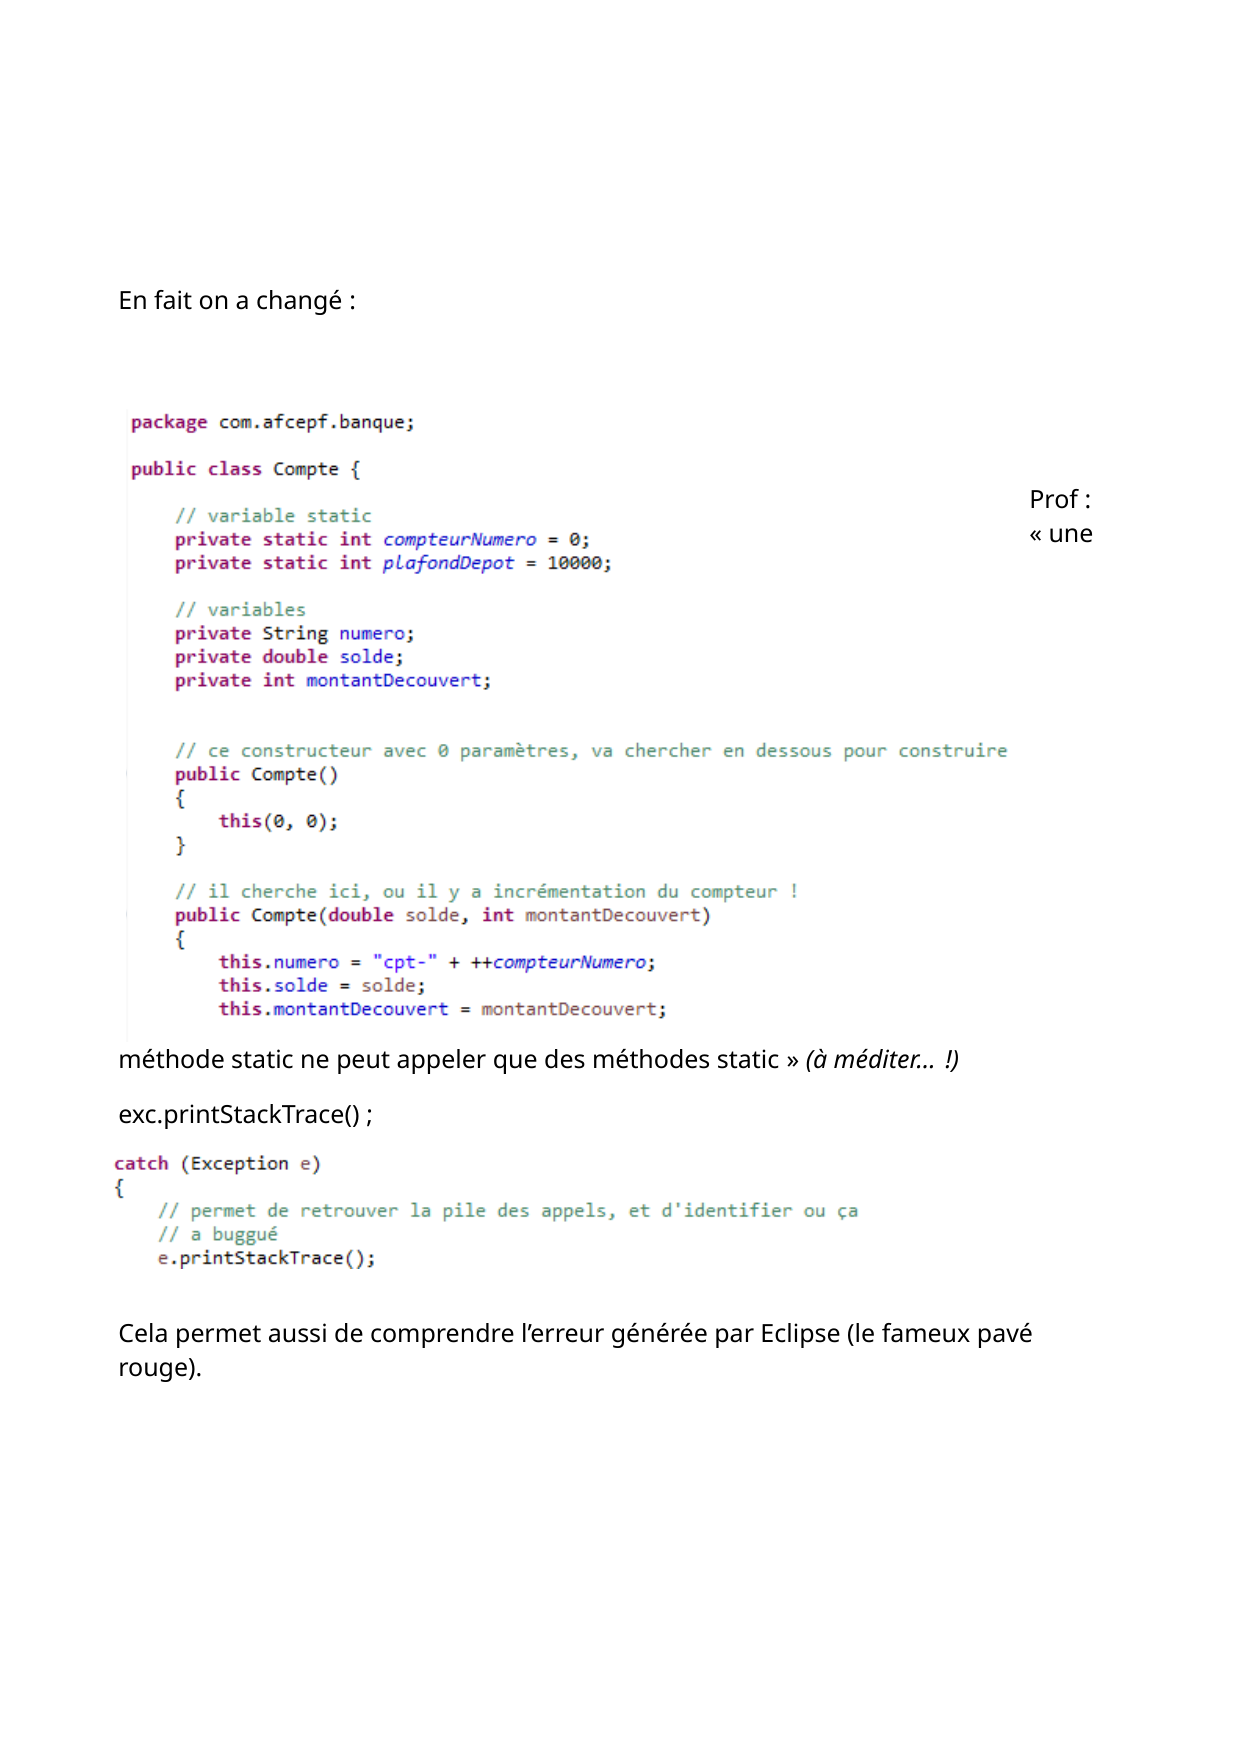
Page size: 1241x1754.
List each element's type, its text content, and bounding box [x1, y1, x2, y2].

picture [111, 1151, 862, 1269]
text Cela permet aussi de comprendre l’erreur générée par Eclipse (le fameux pavé rouge). [118, 1316, 1122, 1384]
text exc.printStackTrace() ; [118, 1096, 1122, 1131]
picture [126, 408, 1030, 1042]
text Prof : « une méthode static ne peut appeler que des méthodes static » (à méditer… !) [118, 482, 1122, 1076]
text En fait on a changé : [118, 283, 1122, 351]
